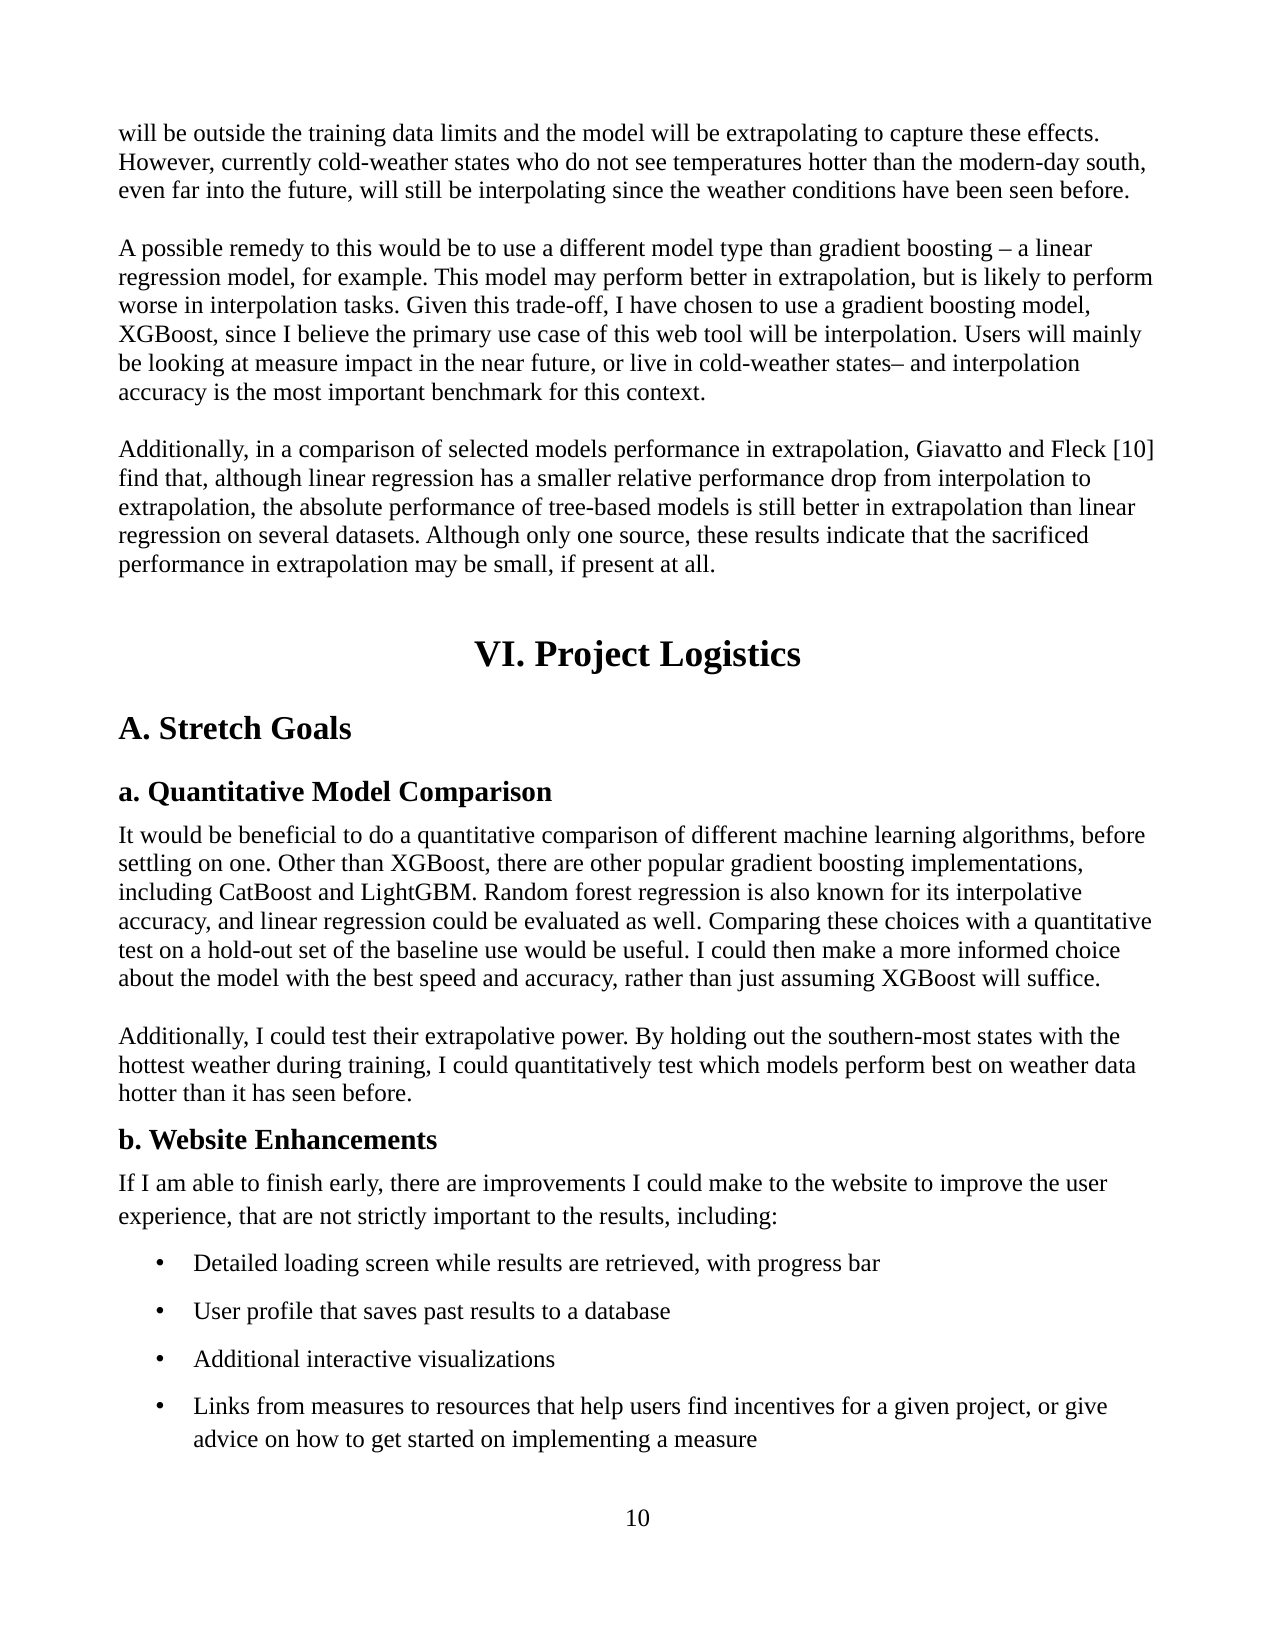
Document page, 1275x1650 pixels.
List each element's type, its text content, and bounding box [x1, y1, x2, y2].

text Additionally, in a comparison of selected models performance in extrapolation, Giavatto and Fleck [10] [118, 434, 1157, 463]
subtitle a. Quantitative Model Comparison [118, 774, 1157, 807]
list User profile that saves past results to a database [156, 1296, 1157, 1325]
subtitle VI. Project Logistics [118, 632, 1157, 675]
list Additional interactive visualizations [156, 1344, 1157, 1372]
subtitle A. Stretch Goals [118, 708, 1157, 747]
text will be outside the training data limits and the model will be extrapolating to capture these effects. However, currently cold-weather states who do not see temperatures hotter than the modern-day south, even far into the future, will still be interpolating since the weather conditions have been seen before. [118, 118, 1157, 204]
text A possible remedy to this would be to use a different model type than gradient boosting – a linear regression model, for example. This model may perform better in extrapolation, but is likely to perform worse in interpolation tasks. Given this trade-off, I have chosen to use a gradient boosting model, XGBoost, since I believe the primary use case of this web tool will be interpolation. Users will mainly be looking at measure impact in the near future, or live in cold-weather states– and interpolation accuracy is the most important benchmark for this context. [118, 233, 1157, 406]
text Additionally, I could test their extrapolative power. By holding out the southern-most states with the hottest weather during training, I could quantitatively test which models perform best on weather data hotter than it has seen before. [118, 1021, 1157, 1107]
subtitle b. Website Enhancements [118, 1122, 1157, 1155]
text It would be beneficial to do a quantitative comparison of different machine learning algorithms, before settling on one. Other than XGBoost, there are other popular gradient boosting implementations, including CatBoost and LightGBM. Random forest regression is also known for its interpolative accuracy, and linear regression could be evaluated as well. Comparing these choices with a quantitative test on a hold-out set of the baseline use would be useful. I could then make a more informed choice about the model with the best speed and accuracy, rather than just assuming XGBoost will suffice. [118, 820, 1157, 992]
text If I am able to finish early, there are improvements I could make to the website to improve the user experience, that are not strictly important to the results, including: [118, 1168, 1157, 1230]
text find that, although linear regression has a smaller relative performance drop from interpolation to extrapolation, the absolute performance of tree-based models is still better in extrapolation than linear regression on several datasets. Although only one source, these results indicate that the sacrificed performance in extrapolation may be small, if present at all. [118, 463, 1157, 578]
list Links from measures to resources that help users find incentives for a given project, or give advice on how to get started on implementing a measure [156, 1391, 1157, 1453]
list Detailed loading screen while results are retrieved, with progress bar [156, 1248, 1157, 1277]
